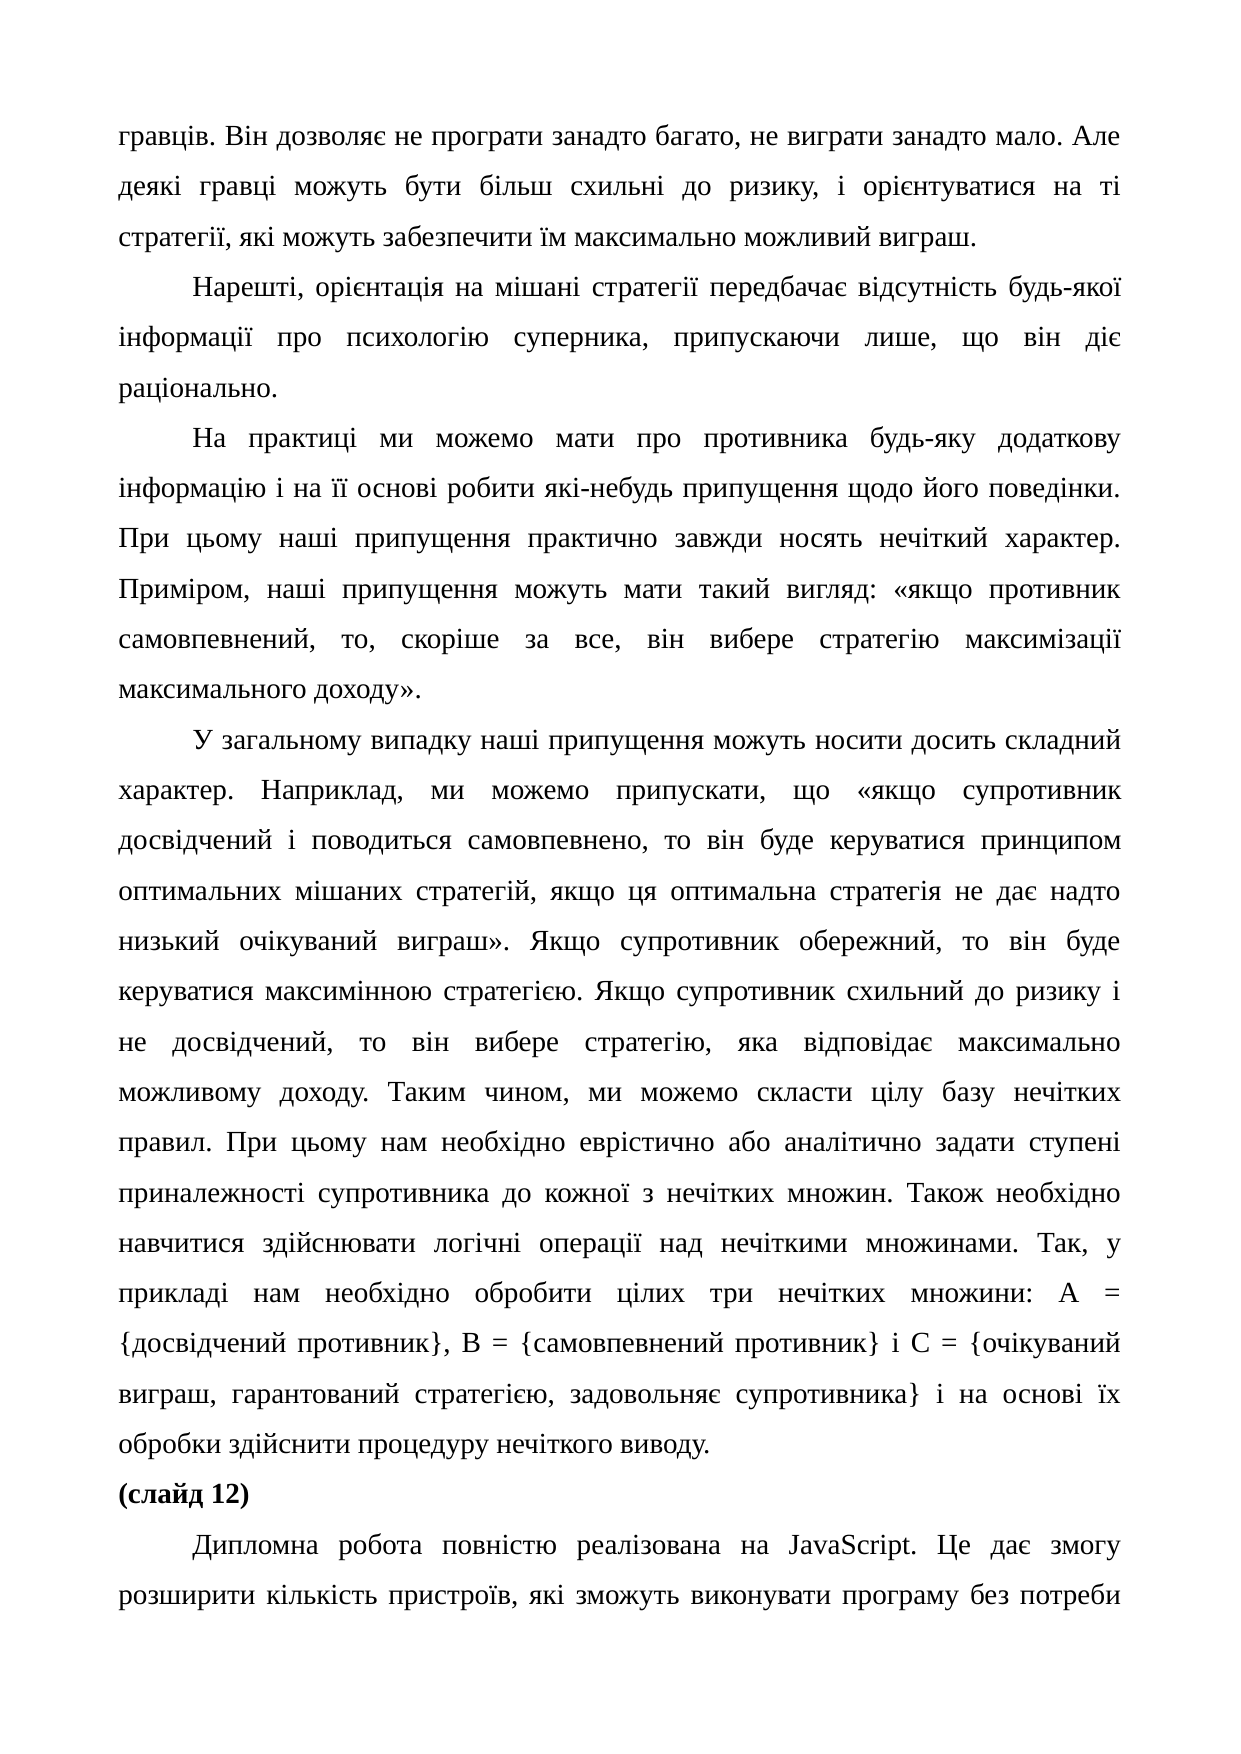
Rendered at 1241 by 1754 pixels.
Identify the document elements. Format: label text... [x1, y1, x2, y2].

list (слайд 12) [118, 1477, 1122, 1510]
text На практиці ми можемо мати про противника будь-яку додаткову інформацію і на її основі робити які-небудь припущення щодо його поведінки. При цьому наші припущення практично завжди носять нечіткий характер. Приміром, наші припущення можуть мати такий вигляд: «якщо противник самовпевнений, то, скоріше за все, він вибере стратегію максимізації максимального доходу». [118, 420, 1122, 705]
text Дипломна робота повністю реалізована на JavaScript. Це дає змогу розширити кількість пристроїв, які зможуть виконувати програму без потреби [118, 1527, 1122, 1611]
text Нарешті, орієнтація на мішані стратегії передбачає відсутність будь-якої інформації про психологію суперника, припускаючи лише, що він діє раціонально. [118, 269, 1122, 403]
text гравців. Він дозволяє не програти занадто багато, не виграти занадто мало. Але деякі гравці можуть бути більш схильні до ризику, і орієнтуватися на ті стратегії, які можуть забезпечити їм максимально можливий виграш. [118, 118, 1122, 252]
text У загальному випадку наші припущення можуть носити досить складний характер. Наприклад, ми можемо припускати, що «якщо супротивник досвідчений і поводиться самовпевнено, то він буде керуватися принципом оптимальних мішаних стратегій, якщо ця оптимальна стратегія не дає надто низький очікуваний виграш». Якщо супротивник обережний, то він буде керуватися максимінною стратегією. Якщо супротивник схильний до ризику і не досвідчений, то він вибере стратегію, яка відповідає максимально можливому доходу. Таким чином, ми можемо скласти цілу базу нечітких правил. При цьому нам необхідно еврістично або аналітично задати ступені приналежності супротивника до кожної з нечітких множин. Також необхідно навчитися здійснювати логічні операції над нечіткими множинами. Так, у прикладі нам необхідно обробити цілих три нечітких множини: А = {досвідчений противник}, В = {самовпевнений противник} і С = {очікуваний виграш, гарантований стратегією, задовольняє супротивника} і на основі їх обробки здійснити процедуру нечіткого виводу. [118, 722, 1122, 1460]
